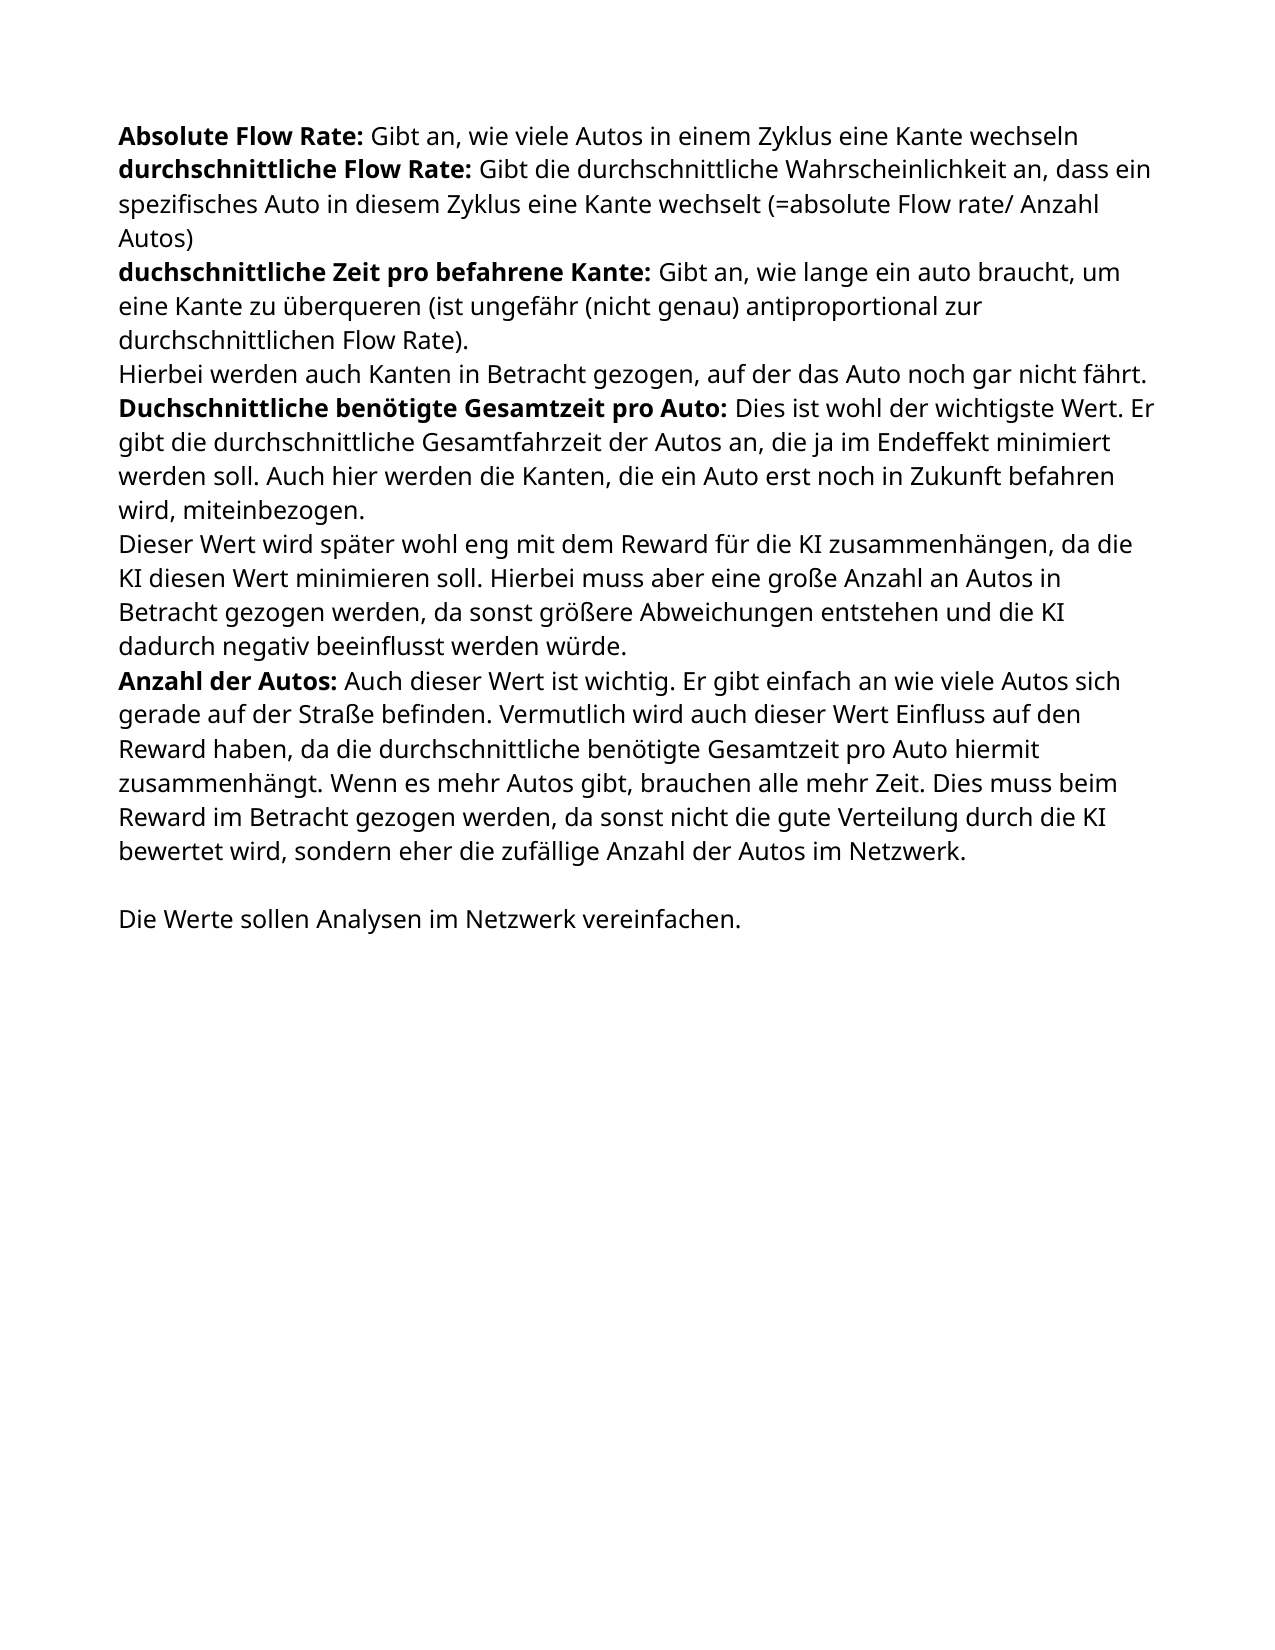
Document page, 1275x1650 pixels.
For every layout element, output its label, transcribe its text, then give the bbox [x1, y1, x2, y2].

text Hierbei werden auch Kanten in Betracht gezogen, auf der das Auto noch gar nicht fährt. [118, 357, 1157, 391]
text Dieser Wert wird später wohl eng mit dem Reward für die KI zusammenhängen, da die KI diesen Wert minimieren soll. Hierbei muss aber eine große Anzahl an Autos in Betracht gezogen werden, da sonst größere Abweichungen entstehen und die KI dadurch negativ beeinflusst werden würde. [118, 527, 1157, 663]
text duchschnittliche Zeit pro befahrene Kante: Gibt an, wie lange ein auto braucht, um eine Kante zu überqueren (ist ungefähr (nicht genau) antiproportional zur durchschnittlichen Flow Rate). [118, 254, 1157, 357]
text durchschnittliche Flow Rate: Gibt die durchschnittliche Wahrscheinlichkeit an, dass ein spezifisches Auto in diesem Zyklus eine Kante wechselt (=absolute Flow rate/ Anzahl Autos) [118, 152, 1157, 254]
text Anzahl der Autos: Auch dieser Wert ist wichtig. Er gibt einfach an wie viele Autos sich gerade auf der Straße befinden. Vermutlich wird auch dieser Wert Einfluss auf den Reward haben, da die durchschnittliche benötigte Gesamtzeit pro Auto hiermit zusammenhängt. Wenn es mehr Autos gibt, brauchen alle mehr Zeit. Dies muss beim Reward im Betracht gezogen werden, da sonst nicht die gute Verteilung durch die KI bewertet wird, sondern eher die zufällige Anzahl der Autos im Netzwerk. [118, 663, 1157, 867]
text Duchschnittliche benötigte Gesamtzeit pro Auto: Dies ist wohl der wichtigste Wert. Er gibt die durchschnittliche Gesamtfahrzeit der Autos an, die ja im Endeffekt minimiert werden soll. Auch hier werden die Kanten, die ein Auto erst noch in Zukunft befahren wird, miteinbezogen. [118, 391, 1157, 527]
text Die Werte sollen Analysen im Netzwerk vereinfachen. [118, 902, 1157, 936]
text Absolute Flow Rate: Gibt an, wie viele Autos in einem Zyklus eine Kante wechseln [118, 118, 1157, 152]
